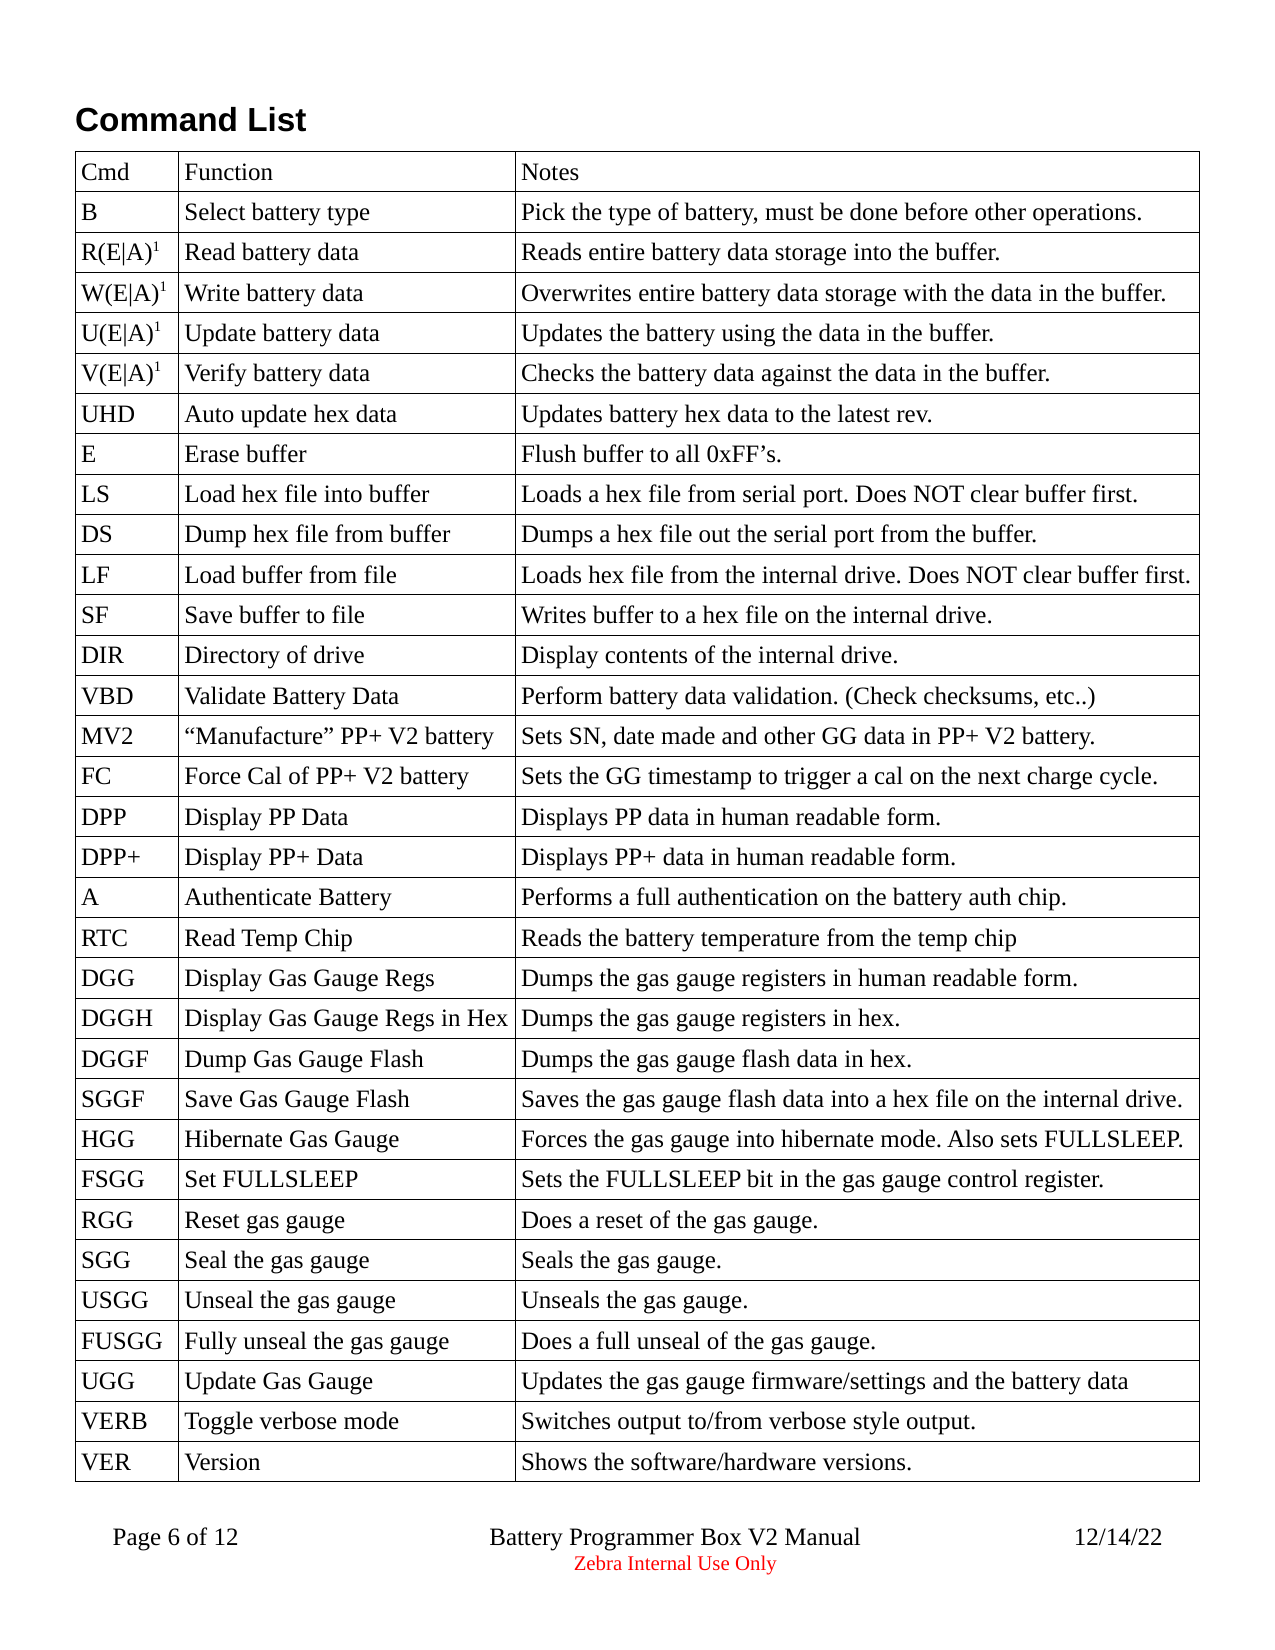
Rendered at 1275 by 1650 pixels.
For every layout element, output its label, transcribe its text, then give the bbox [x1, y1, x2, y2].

table_cell Display Gas Gauge Regs [179, 958, 515, 997]
table_cell Load buffer from file [179, 555, 515, 594]
table_cell Erase buffer [179, 434, 515, 473]
table_cell Checks the battery data against the data in the buffer. [516, 354, 1199, 393]
table_cell FC [76, 757, 178, 796]
table_cell Sets the FULLSLEEP bit in the gas gauge control register. [516, 1160, 1199, 1199]
table_cell DS [76, 515, 178, 554]
table_cell Forces the gas gauge into hibernate mode. Also sets FULLSLEEP. [516, 1120, 1199, 1159]
table_cell VBD [76, 676, 178, 715]
table_cell W(E|A)1 [76, 273, 178, 312]
table_cell DGGH [76, 999, 178, 1038]
table_cell Save buffer to file [179, 595, 515, 635]
table_cell E [76, 434, 178, 473]
table_cell Update battery data [179, 313, 515, 352]
table_cell Select battery type [179, 192, 515, 232]
table_cell DIR [76, 636, 178, 675]
table_cell Read Temp Chip [179, 918, 515, 957]
table_cell RTC [76, 918, 178, 957]
table_cell Pick the type of battery, must be done before other operations. [516, 192, 1199, 232]
table_cell SF [76, 595, 178, 635]
table_cell Overwrites entire battery data storage with the data in the buffer. [516, 273, 1199, 312]
table_cell RGG [76, 1200, 178, 1239]
table_cell SGG [76, 1240, 178, 1280]
table_cell Display PP+ Data [179, 837, 515, 877]
table_cell Write battery data [179, 273, 515, 312]
table_cell Fully unseal the gas gauge [179, 1321, 515, 1360]
table_cell Does a reset of the gas gauge. [516, 1200, 1199, 1239]
table_cell Perform battery data validation. (Check checksums, etc..) [516, 676, 1199, 715]
table_cell Version [179, 1442, 515, 1481]
table_cell Reset gas gauge [179, 1200, 515, 1239]
table_cell Force Cal of PP+ V2 battery [179, 757, 515, 796]
table_cell FUSGG [76, 1321, 178, 1360]
table_cell U(E|A)1 [76, 313, 178, 352]
table_cell Set FULLSLEEP [179, 1160, 515, 1199]
table_cell Dump hex file from buffer [179, 515, 515, 554]
table_cell Reads the battery temperature from the temp chip [516, 918, 1199, 957]
table_cell DGG [76, 958, 178, 997]
table_cell Update Gas Gauge [179, 1361, 515, 1401]
table_cell Authenticate Battery [179, 878, 515, 917]
table_cell Dumps the gas gauge flash data in hex. [516, 1039, 1199, 1078]
table_cell Updates the gas gauge firmware/settings and the battery data [516, 1361, 1199, 1401]
table_cell “Manufacture” PP+ V2 battery [179, 716, 515, 756]
table_cell Load hex file into buffer [179, 475, 515, 514]
table_cell VERB [76, 1402, 178, 1441]
table_cell Read battery data [179, 233, 515, 272]
table_cell Hibernate Gas Gauge [179, 1120, 515, 1159]
table_cell A [76, 878, 178, 917]
table_cell Loads hex file from the internal drive. Does NOT clear buffer first. [516, 555, 1199, 594]
table_cell LS [76, 475, 178, 514]
table_cell Flush buffer to all 0xFF’s. [516, 434, 1199, 473]
table_cell FSGG [76, 1160, 178, 1199]
table_cell Dumps a hex file out the serial port from the buffer. [516, 515, 1199, 554]
table_header Notes [516, 152, 1199, 191]
table_cell DPP [76, 797, 178, 836]
table_cell Save Gas Gauge Flash [179, 1079, 515, 1118]
table_cell Writes buffer to a hex file on the internal drive. [516, 595, 1199, 635]
table_cell Performs a full authentication on the battery auth chip. [516, 878, 1199, 917]
table_cell MV2 [76, 716, 178, 756]
table_cell Displays PP data in human readable form. [516, 797, 1199, 836]
table_cell Updates the battery using the data in the buffer. [516, 313, 1199, 352]
table_cell Dumps the gas gauge registers in hex. [516, 999, 1199, 1038]
table_cell Unseal the gas gauge [179, 1281, 515, 1320]
table_cell B [76, 192, 178, 232]
table_cell Auto update hex data [179, 394, 515, 433]
table_cell R(E|A)1 [76, 233, 178, 272]
table_cell USGG [76, 1281, 178, 1320]
table_cell Saves the gas gauge flash data into a hex file on the internal drive. [516, 1079, 1199, 1118]
table_cell Seals the gas gauge. [516, 1240, 1199, 1280]
table_cell Displays PP+ data in human readable form. [516, 837, 1199, 877]
table_cell Unseals the gas gauge. [516, 1281, 1199, 1320]
table_cell Validate Battery Data [179, 676, 515, 715]
table_cell Reads entire battery data storage into the buffer. [516, 233, 1199, 272]
subtitle Command List [75, 100, 1200, 138]
table_cell SGGF [76, 1079, 178, 1118]
table_cell UHD [76, 394, 178, 433]
table_header Cmd [76, 152, 178, 191]
table_cell Sets the GG timestamp to trigger a cal on the next charge cycle. [516, 757, 1199, 796]
table_cell Verify battery data [179, 354, 515, 393]
table_cell Toggle verbose mode [179, 1402, 515, 1441]
table_cell Switches output to/from verbose style output. [516, 1402, 1199, 1441]
table_cell V(E|A)1 [76, 354, 178, 393]
table_cell HGG [76, 1120, 178, 1159]
table_cell UGG [76, 1361, 178, 1401]
table_cell Dump Gas Gauge Flash [179, 1039, 515, 1078]
table_cell LF [76, 555, 178, 594]
table_cell Directory of drive [179, 636, 515, 675]
table_cell Does a full unseal of the gas gauge. [516, 1321, 1199, 1360]
table_cell Loads a hex file from serial port. Does NOT clear buffer first. [516, 475, 1199, 514]
table_cell VER [76, 1442, 178, 1481]
table_cell Seal the gas gauge [179, 1240, 515, 1280]
table_cell Updates battery hex data to the latest rev. [516, 394, 1199, 433]
table_cell Dumps the gas gauge registers in human readable form. [516, 958, 1199, 997]
table_cell Sets SN, date made and other GG data in PP+ V2 battery. [516, 716, 1199, 756]
table_cell Display contents of the internal drive. [516, 636, 1199, 675]
table_cell Shows the software/hardware versions. [516, 1442, 1199, 1481]
table_header Function [179, 152, 515, 191]
table_cell Display PP Data [179, 797, 515, 836]
table_cell DGGF [76, 1039, 178, 1078]
table_cell DPP+ [76, 837, 178, 877]
table_cell Display Gas Gauge Regs in Hex [179, 999, 515, 1038]
